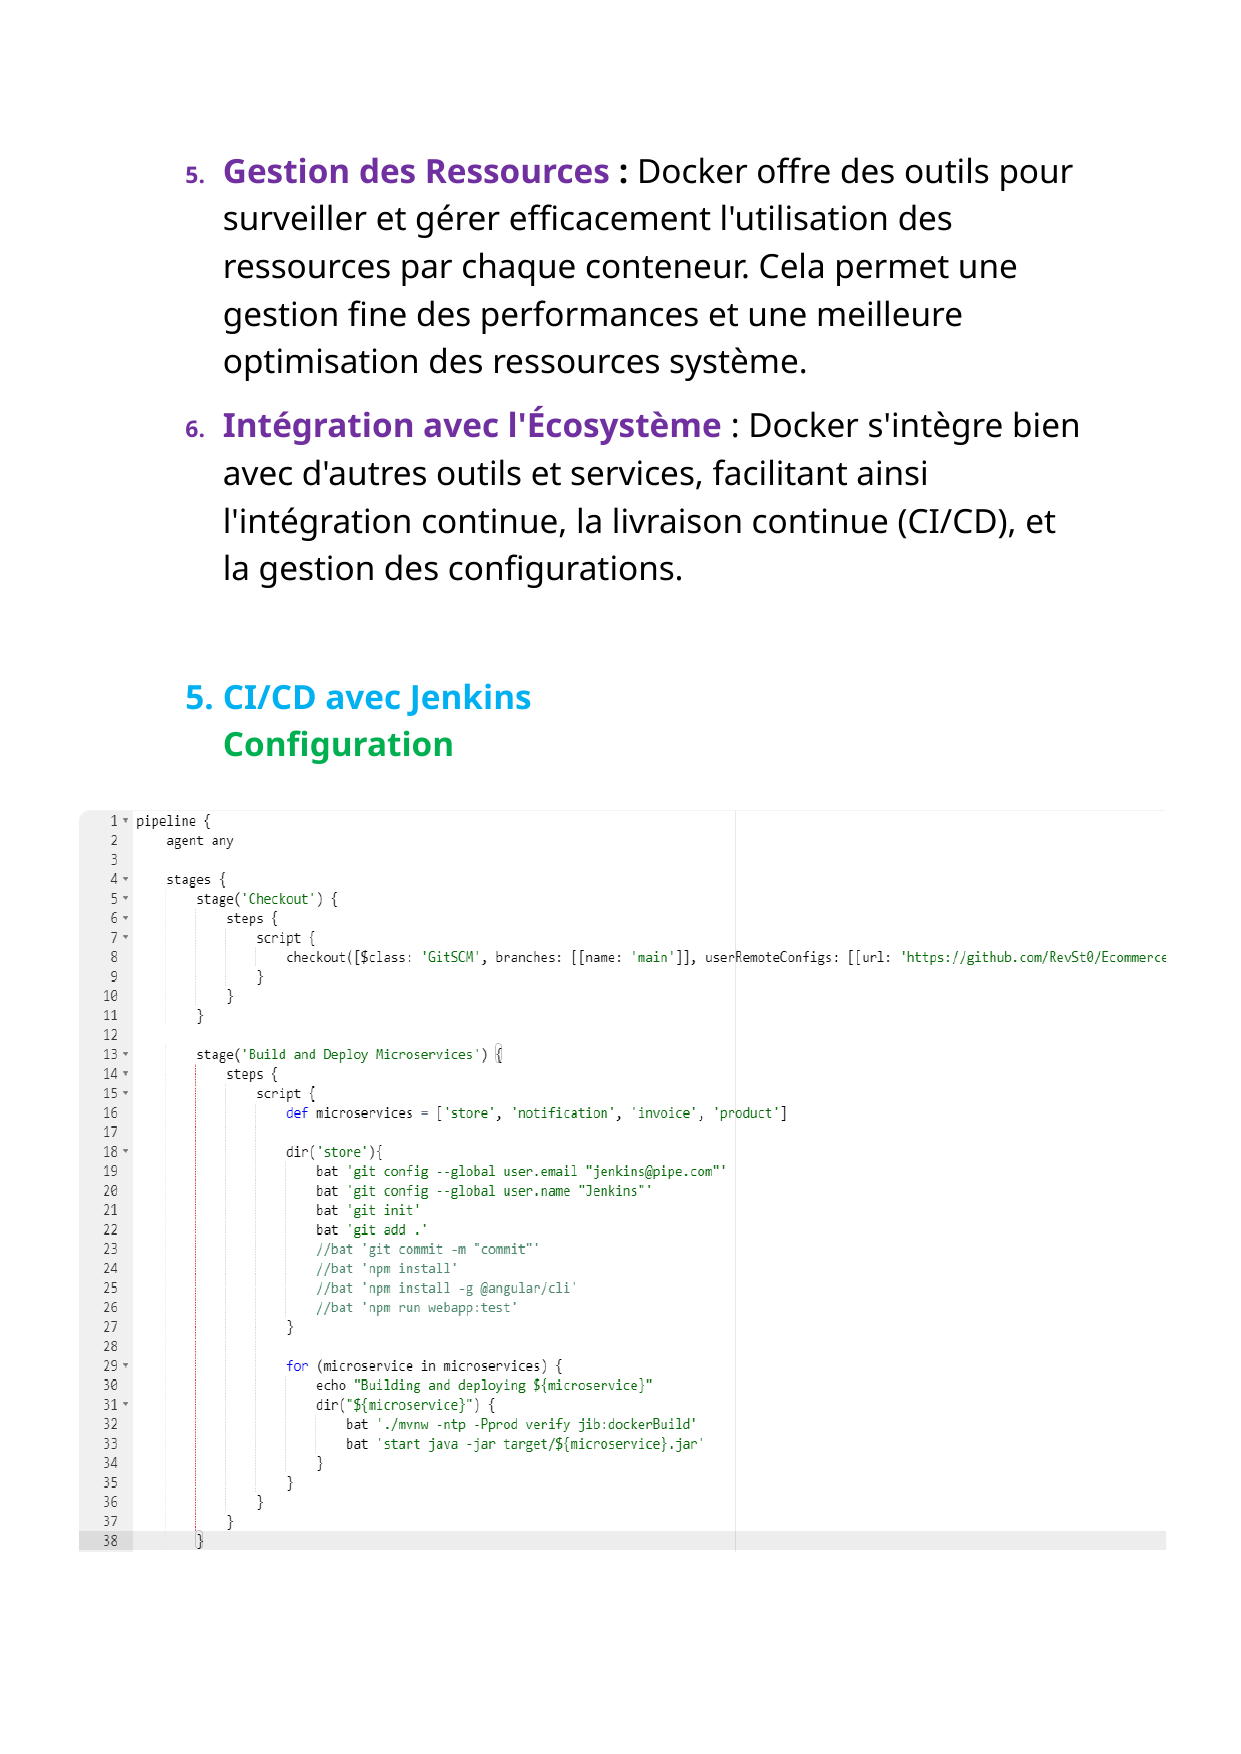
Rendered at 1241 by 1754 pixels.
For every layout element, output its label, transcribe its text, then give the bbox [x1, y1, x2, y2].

list Configuration [223, 721, 1093, 767]
list Intégration avec l'Écosystème : Docker s'intègre bien avec d'autres outils et services, facilitant ainsi l'intégration continue, la livraison continue (CI/CD), et la gestion des configurations. [185, 402, 1093, 591]
list Gestion des Ressources : Docker offre des outils pour surveiller et gérer efficacement l'utilisation des ressources par chaque conteneur. Cela permet une gestion fine des performances et une meilleure optimisation des ressources système. [185, 148, 1093, 383]
list CI/CD avec Jenkins [185, 674, 1093, 719]
